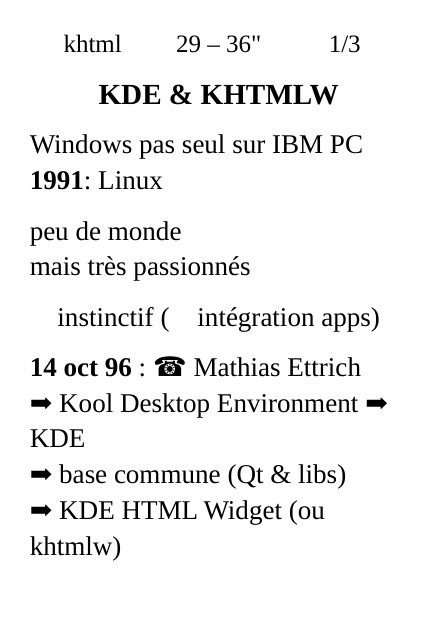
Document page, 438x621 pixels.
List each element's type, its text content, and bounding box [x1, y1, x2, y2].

table_header 1/3 [281, 30, 407, 62]
text ❌ instinctif (❌ intégration apps) [29, 301, 407, 332]
subtitle KDE & KHTMLW [29, 77, 407, 111]
table_header khtml [30, 30, 155, 62]
text 14 oct 96 : ☎️ Mathias Ettrich ➡️ Kool Desktop Environment ➡️ KDE ➡️ base commune (Qt & libs) ➡️ KDE HTML Widget (ou khtmlw) [29, 351, 407, 561]
text Windows pas seul sur IBM PC 1991: Linux [29, 128, 407, 195]
table_header 29 – 36" [155, 30, 281, 62]
text peu de monde mais très passionnés 💪 [29, 214, 407, 281]
